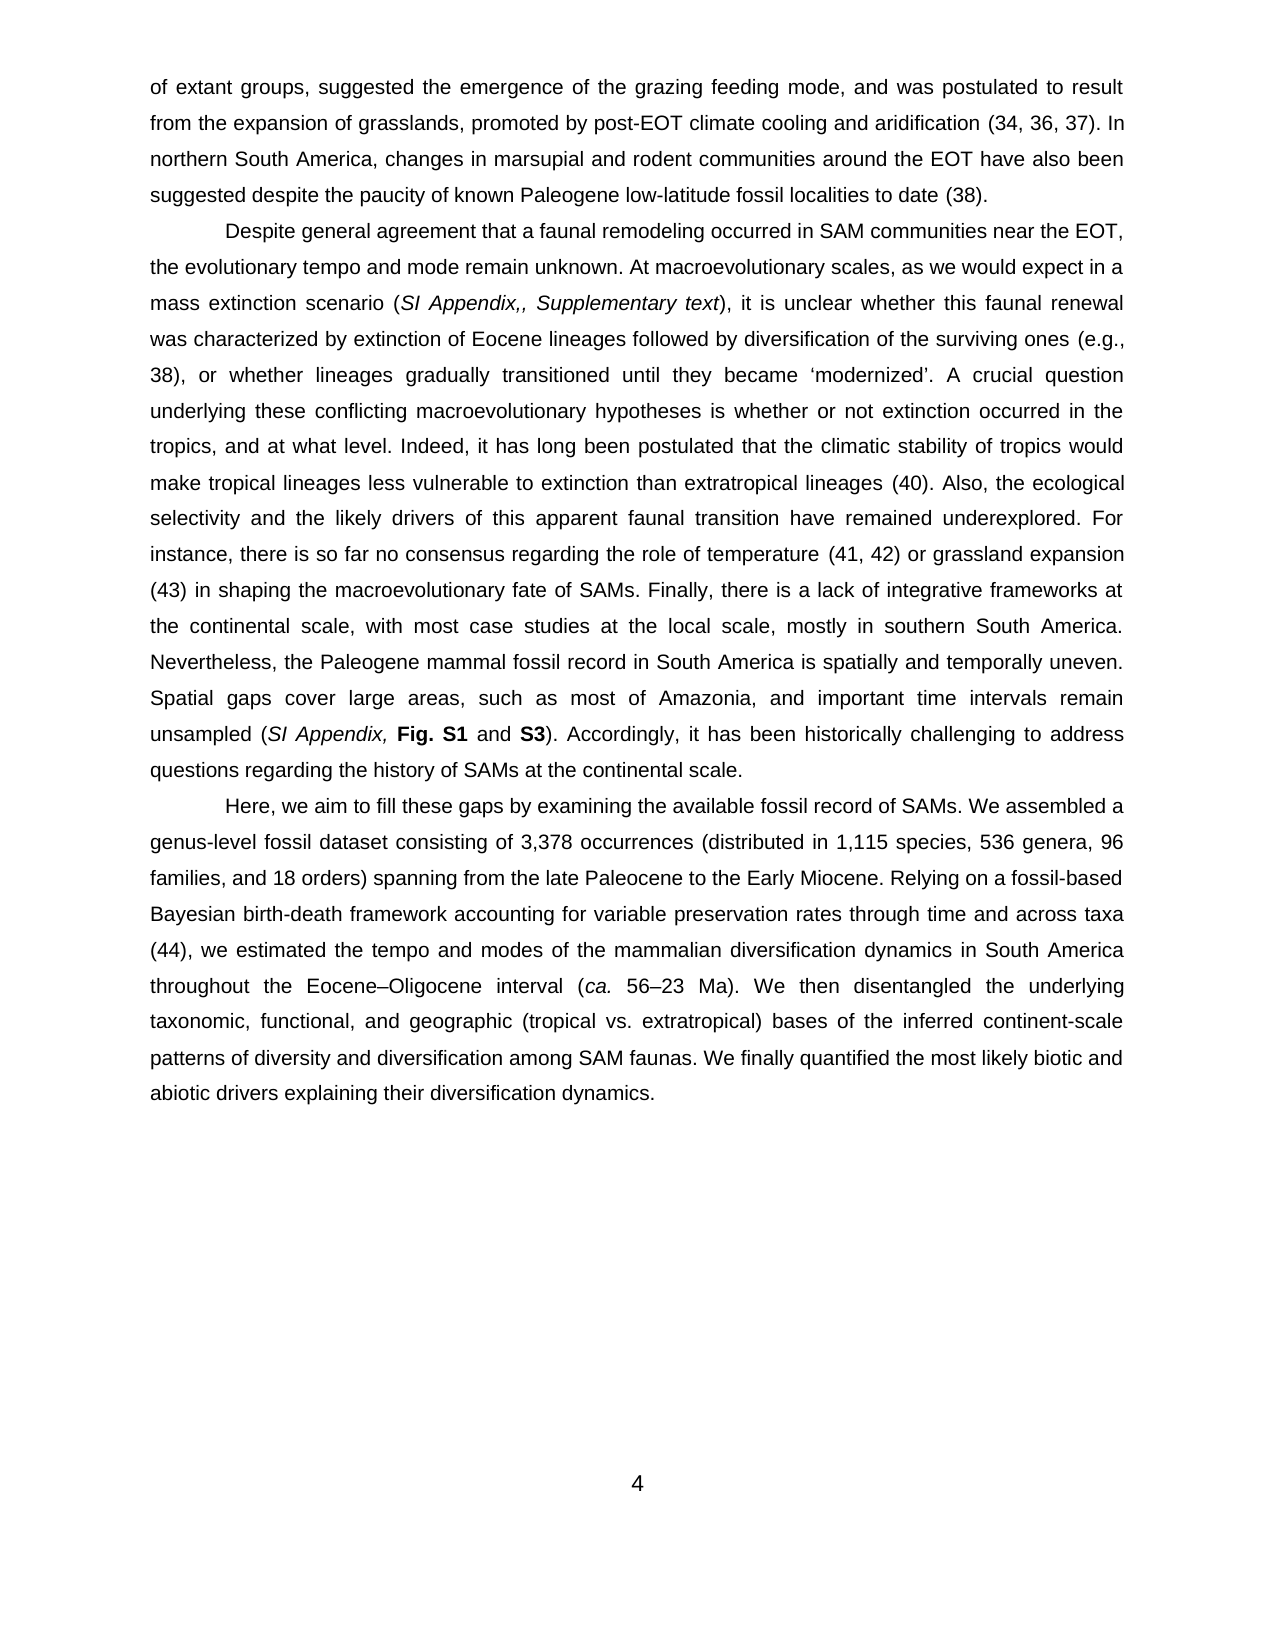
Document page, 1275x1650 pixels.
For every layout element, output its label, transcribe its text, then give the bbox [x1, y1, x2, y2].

text of extant groups, suggested the emergence of the grazing feeding mode, and was postulated to result from the expansion of grasslands, promoted by post-EOT climate cooling and aridification (34, 36, 37). In northern South America, changes in marsupial and rodent communities around the EOT have also been suggested despite the paucity of known Paleogene low-latitude fossil localities to date (38). [150, 75, 1125, 207]
text Despite general agreement that a faunal remodeling occurred in SAM communities near the EOT, the evolutionary tempo and mode remain unknown. At macroevolutionary scales, as we would expect in a mass extinction scenario (SI Appendix,, Supplementary text), it is unclear whether this faunal renewal was characterized by extinction of Eocene lineages followed by diversification of the surviving ones (e.g., 38), or whether lineages gradually transitioned until they became ‘modernized’. A crucial question underlying these conflicting macroevolutionary hypotheses is whether or not extinction occurred in the tropics, and at what level. Indeed, it has long been postulated that the climatic stability of tropics would make tropical lineages less vulnerable to extinction than extratropical lineages (40). Also, the ecological selectivity and the likely drivers of this apparent faunal transition have remained underexplored. For instance, there is so far no consensus regarding the role of temperature (41, 42) or grassland expansion (43) in shaping the macroevolutionary fate of SAMs. Finally, there is a lack of integrative frameworks at the continental scale, with most case studies at the local scale, mostly in southern South America. Nevertheless, the Paleogene mammal fossil record in South America is spatially and temporally uneven. Spatial gaps cover large areas, such as most of Amazonia, and important time intervals remain unsampled (SI Appendix, Fig. S1 and S3). Accordingly, it has been historically challenging to address questions regarding the history of SAMs at the continental scale. [150, 219, 1125, 782]
text Here, we aim to fill these gaps by examining the available fossil record of SAMs. We assembled a genus-level fossil dataset consisting of 3,378 occurrences (distributed in 1,115 species, 536 genera, 96 families, and 18 orders) spanning from the late Paleocene to the Early Miocene. Relying on a fossil-based Bayesian birth-death framework accounting for variable preservation rates through time and across taxa (44), we estimated the tempo and modes of the mammalian diversification dynamics in South America throughout the Eocene–Oligocene interval (ca. 56–23 Ma). We then disentangled the underlying taxonomic, functional, and geographic (tropical vs. extratropical) bases of the inferred continent-scale patterns of diversity and diversification among SAM faunas. We finally quantified the most likely biotic and abiotic drivers explaining their diversification dynamics. [150, 794, 1125, 1105]
